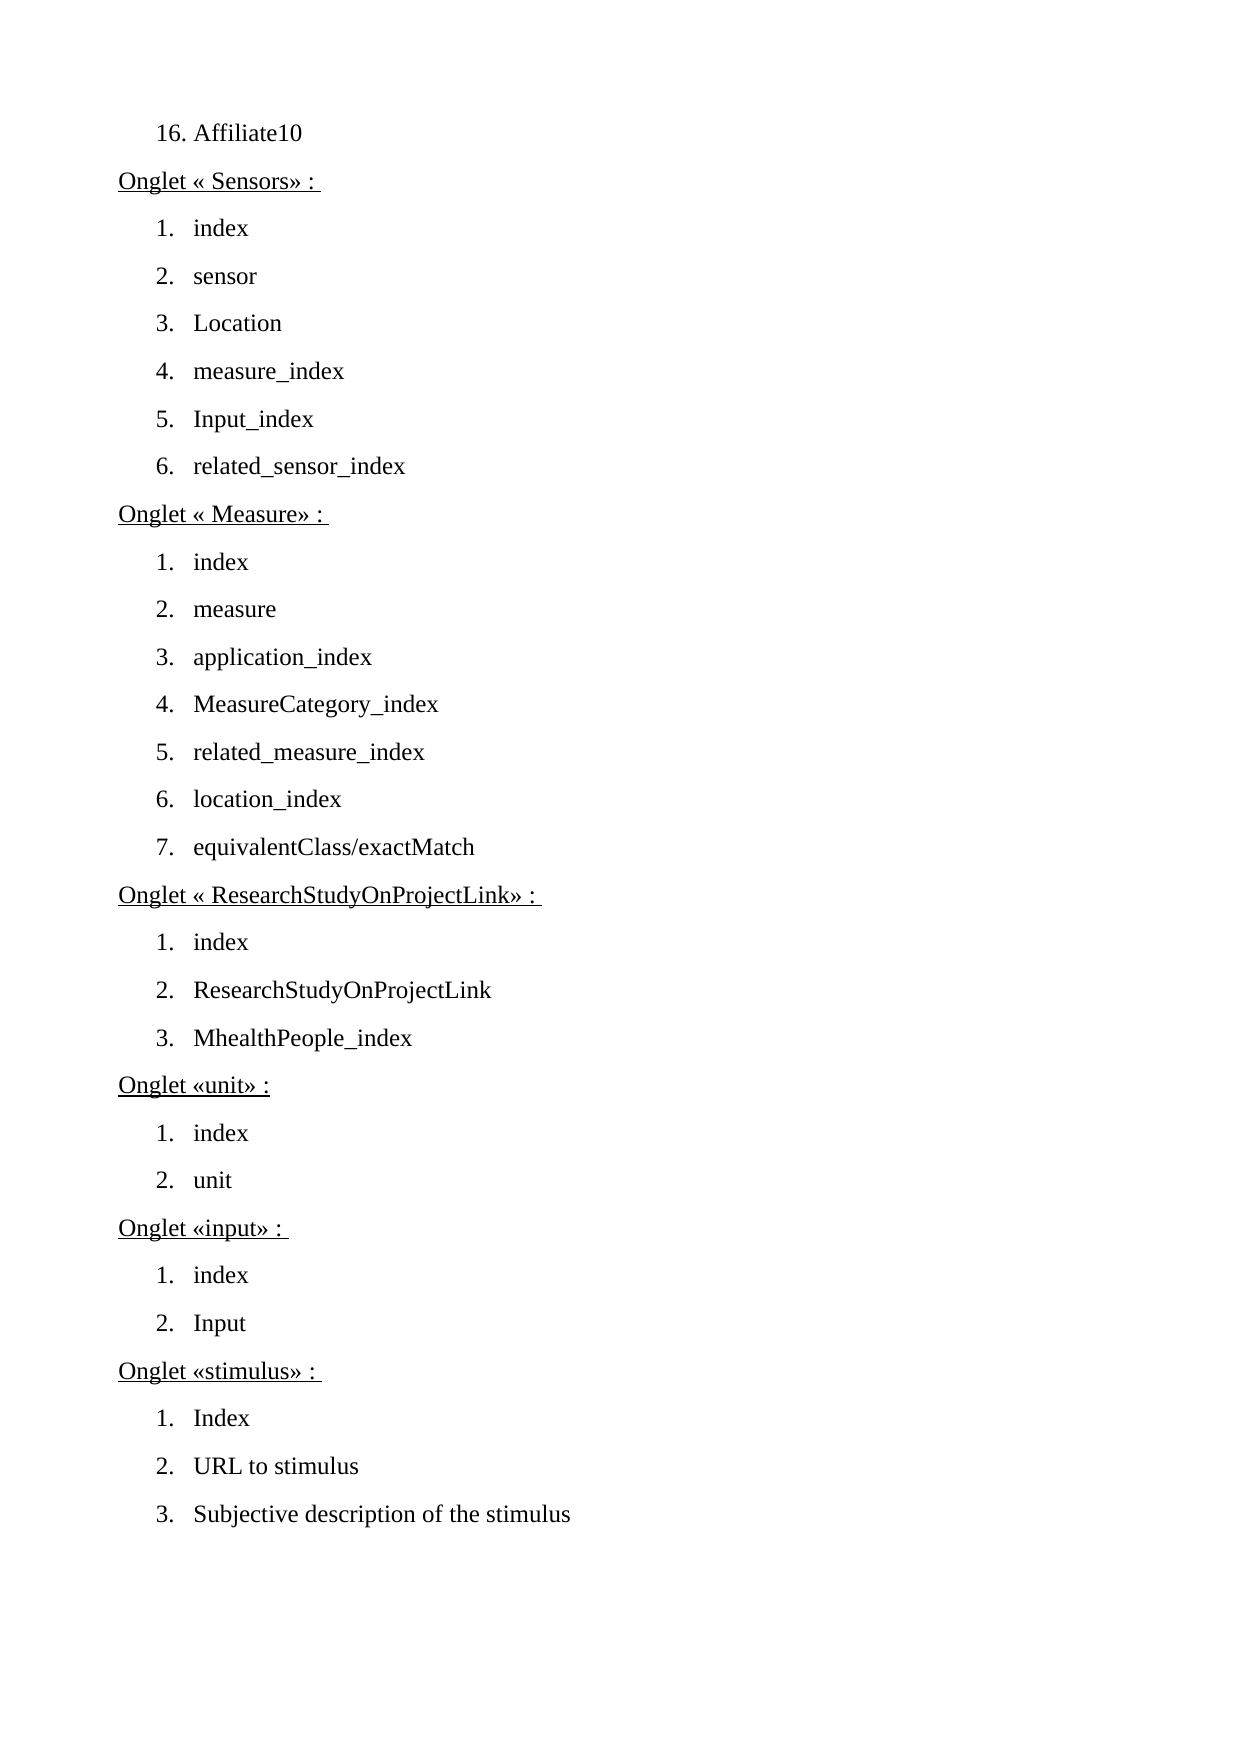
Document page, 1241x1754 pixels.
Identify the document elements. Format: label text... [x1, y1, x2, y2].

text Onglet « ResearchStudyOnProjectLink» : [118, 880, 1122, 908]
list MeasureCategory_index [156, 689, 1122, 718]
list index [156, 927, 1122, 956]
list index [156, 1261, 1122, 1289]
list application_index [156, 642, 1122, 671]
list measure_index [156, 356, 1122, 385]
list Location [156, 308, 1122, 337]
list related_sensor_index [156, 451, 1122, 480]
list Index [156, 1403, 1122, 1432]
list sensor [156, 261, 1122, 290]
text Onglet « Measure» : [118, 499, 1122, 528]
list ResearchStudyOnProjectLink [156, 975, 1122, 1004]
list index [156, 547, 1122, 575]
text Onglet «stimulus» : [118, 1356, 1122, 1384]
list related_measure_index [156, 737, 1122, 766]
list Subjective description of the stimulus [156, 1499, 1122, 1527]
list Input_index [156, 404, 1122, 432]
list Input [156, 1308, 1122, 1337]
list measure [156, 594, 1122, 623]
list unit [156, 1165, 1122, 1194]
list index [156, 1118, 1122, 1147]
list MhealthPeople_index [156, 1023, 1122, 1051]
list location_index [156, 784, 1122, 813]
list equivalentClass/exactMatch [156, 832, 1122, 861]
text Onglet «input» : [118, 1213, 1122, 1242]
list URL to stimulus [156, 1451, 1122, 1480]
list Affiliate10 [156, 118, 1122, 147]
text Onglet « Sensors» : [118, 166, 1122, 194]
text Onglet «unit» : [118, 1070, 1122, 1099]
list index [156, 213, 1122, 242]
